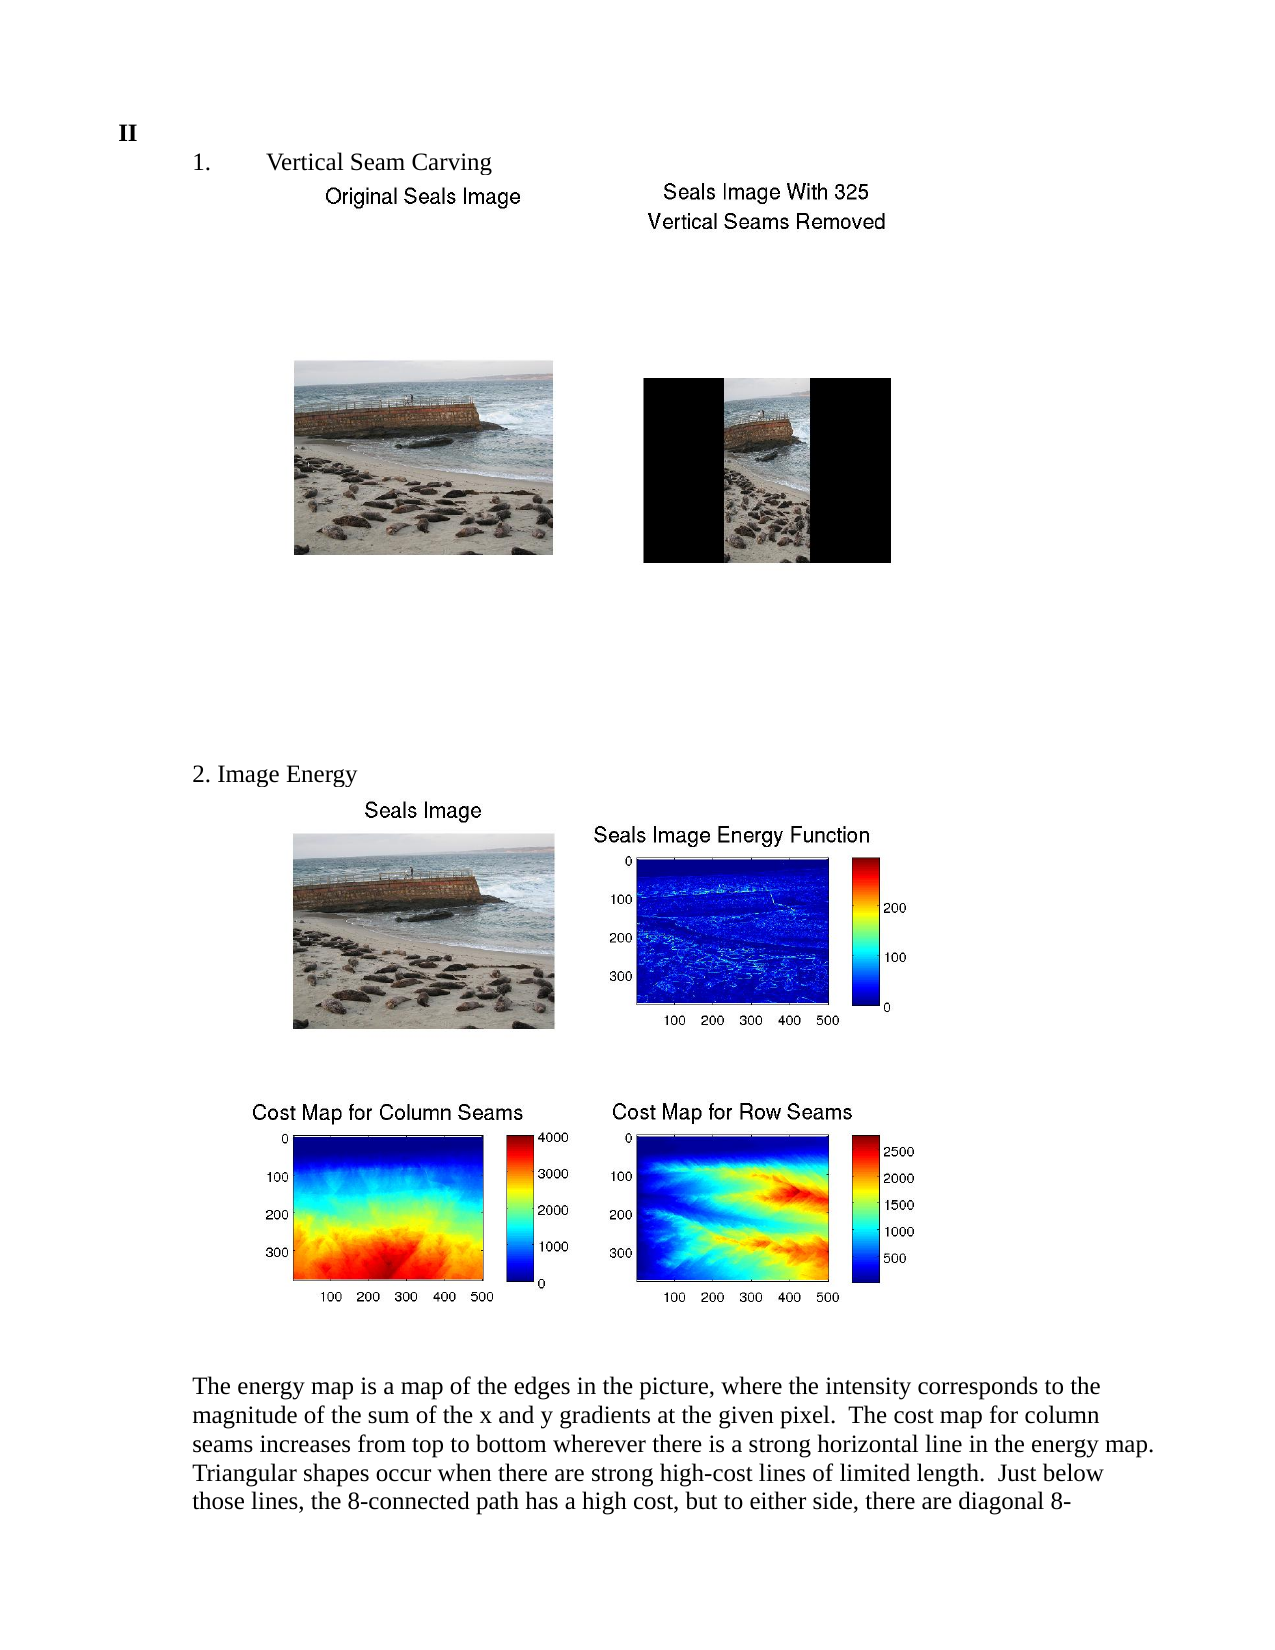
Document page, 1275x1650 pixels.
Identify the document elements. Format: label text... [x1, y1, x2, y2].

picture [192, 175, 972, 760]
text The energy map is a map of the edges in the picture, where the intensity corresponds to the magnitude of the sum of the x and y gradients at the given pixel. The cost map for column seams increases from top to bottom wherever there is a strong horizontal line in the energy map. Triangular shapes occur when there are strong high-cost lines of limited length. Just below those lines, the 8-connected path has a high cost, but to either side, there are diagonal 8- [192, 1371, 1157, 1515]
text 1. Vertical Seam Carving [192, 147, 1157, 176]
picture [192, 787, 972, 1372]
text 2. Image Energy [192, 759, 1157, 788]
text II [118, 118, 1157, 147]
